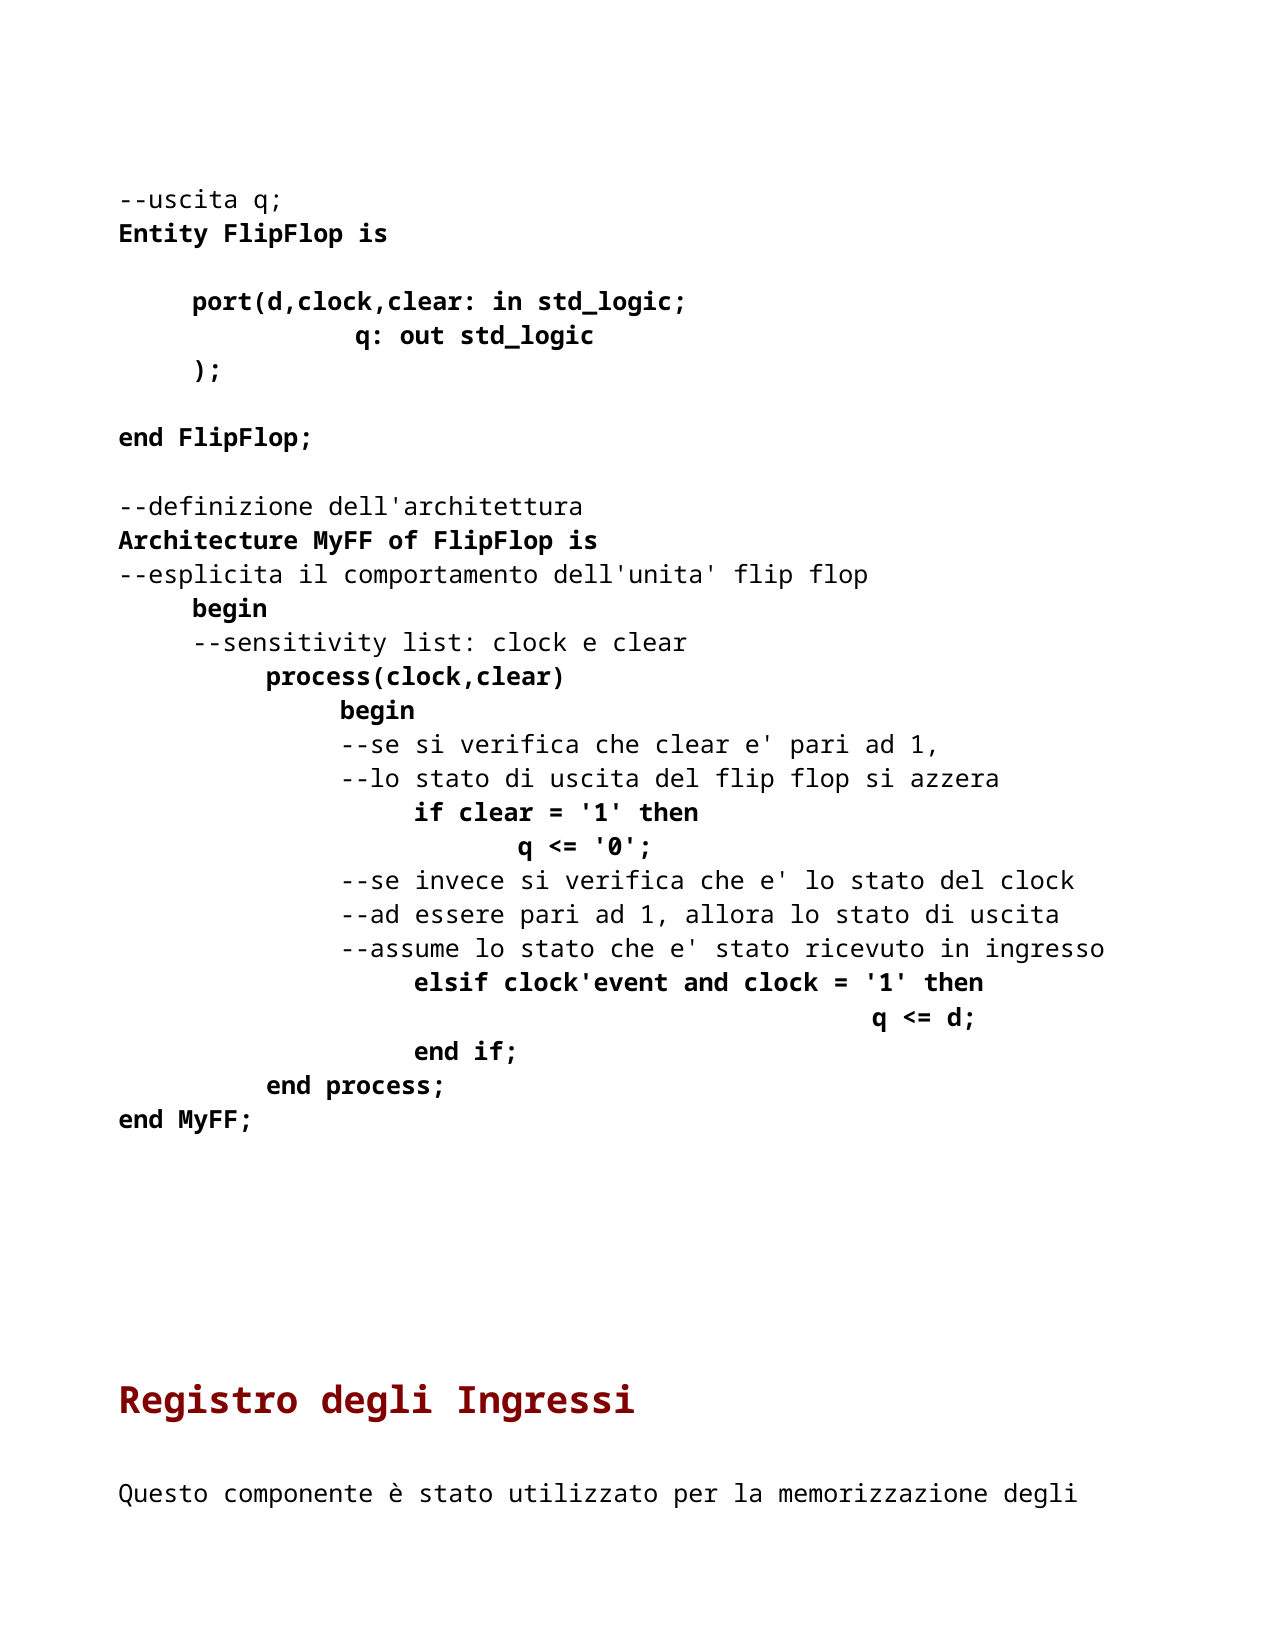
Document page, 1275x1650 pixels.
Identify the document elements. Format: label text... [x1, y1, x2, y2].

text process(clock,clear) [118, 658, 1157, 693]
text --esplicita il comportamento dell'unita' flip flop [118, 556, 1157, 590]
text q <= d; [118, 999, 1157, 1033]
text begin [118, 590, 1157, 624]
text --se si verifica che clear e' pari ad 1, [118, 727, 1157, 761]
text if clear = '1' then [118, 795, 1157, 829]
text q <= '0'; [118, 829, 1157, 863]
text --definizione dell'architettura [118, 488, 1157, 522]
text Questo componente è stato utilizzato per la memorizzazione degli [118, 1476, 1157, 1510]
text begin [118, 693, 1157, 727]
text Entity FlipFlop is [118, 216, 1157, 250]
text --lo stato di uscita del flip flop si azzera [118, 761, 1157, 795]
text Architecture MyFF of FlipFlop is [118, 522, 1157, 556]
text end MyFF; [118, 1101, 1157, 1135]
text end FlipFlop; [118, 420, 1157, 454]
text ); [118, 352, 1157, 386]
text --se invece si verifica che e' lo stato del clock [118, 863, 1157, 897]
text --uscita q; [118, 182, 1157, 216]
text elsif clock'event and clock = '1' then [118, 965, 1157, 999]
text q: out std_logic [118, 318, 1157, 352]
text Registro degli Ingressi [118, 1374, 1157, 1425]
text --sensitivity list: clock e clear [118, 624, 1157, 658]
text --ad essere pari ad 1, allora lo stato di uscita --assume lo stato che e' stato ricevuto in ingresso [118, 897, 1157, 965]
text end process; [118, 1067, 1157, 1101]
text port(d,clock,clear: in std_logic; [118, 284, 1157, 318]
text end if; [118, 1033, 1157, 1067]
